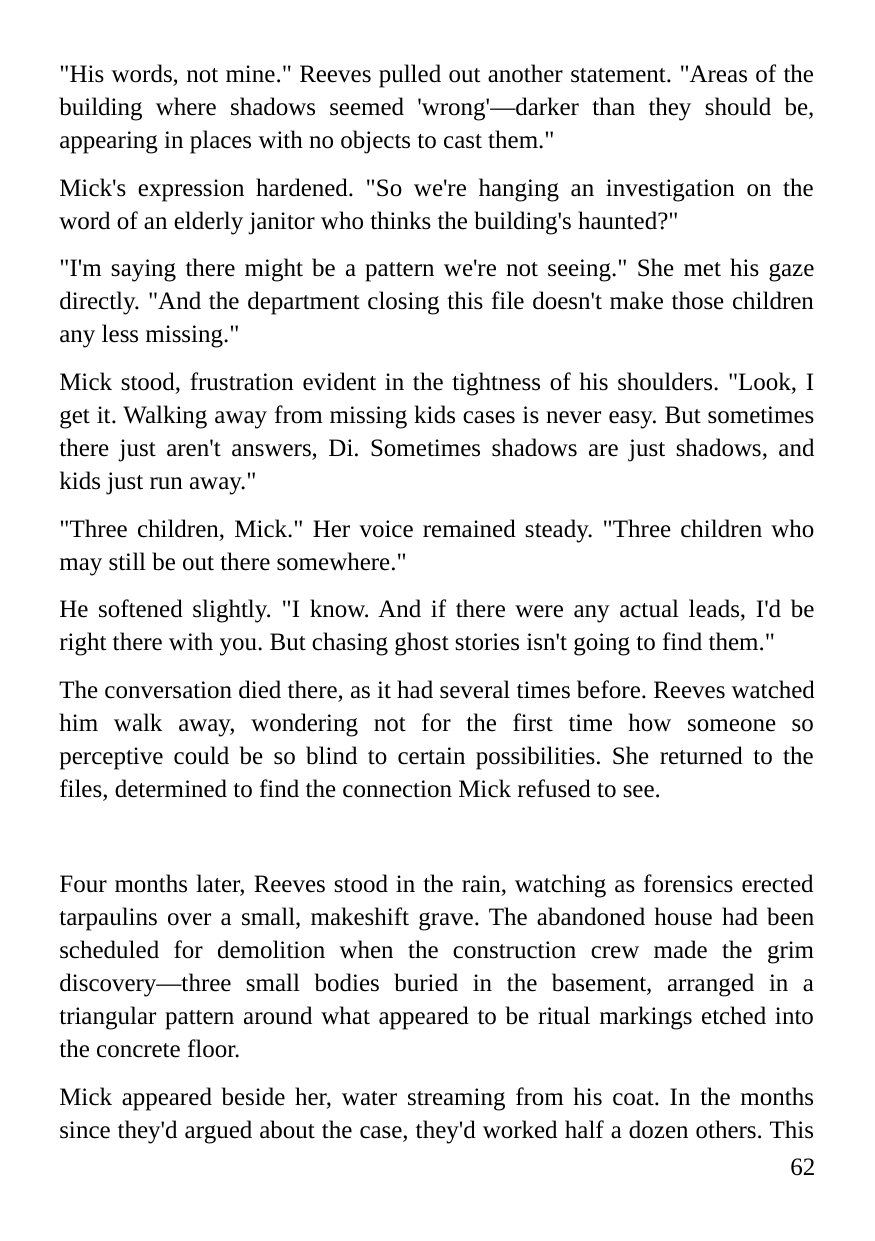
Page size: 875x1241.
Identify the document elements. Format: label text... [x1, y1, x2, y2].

text He softened slightly. "I know. And if there were any actual leads, I'd be right there with you. But chasing ghost stories isn't going to find them." [59, 594, 815, 656]
text The conversation died there, as it had several times before. Reeves watched him walk away, wondering not for the first time how someone so perceptive could be so blind to certain possibilities. She returned to the files, determined to find the connection Mick refused to see. [59, 675, 815, 803]
text Mick stood, frustration evident in the tightness of his shoulders. "Look, I get it. Walking away from missing kids cases is never easy. But sometimes there just aren't answers, Di. Sometimes shadows are just shadows, and kids just run away." [59, 367, 815, 495]
text "I'm saying there might be a pattern we're not seeing." She met his gaze directly. "And the department closing this file doesn't make those children any less missing." [59, 253, 815, 348]
text Mick appeared beside her, water streaming from his coat. In the months since they'd argued about the case, they'd worked half a dozen others. This [59, 1082, 815, 1144]
text Four months later, Reeves stood in the rain, watching as forensics erected tarpaulins over a small, makeshift grave. The abandoned house had been scheduled for demolition when the construction crew made the grim discovery—three small bodies buried in the basement, arranged in a triangular pattern around what appeared to be ritual markings etched into the concrete floor. [59, 869, 815, 1063]
text Mick's expression hardened. "So we're hanging an investigation on the word of an elderly janitor who thinks the building's haunted?" [59, 173, 815, 234]
text "Three children, Mick." Her voice remained steady. "Three children who may still be out there somewhere." [59, 514, 815, 575]
text "His words, not mine." Reeves pulled out another statement. "Areas of the building where shadows seemed 'wrong'—darker than they should be, appearing in places with no objects to cast them." [59, 59, 815, 154]
